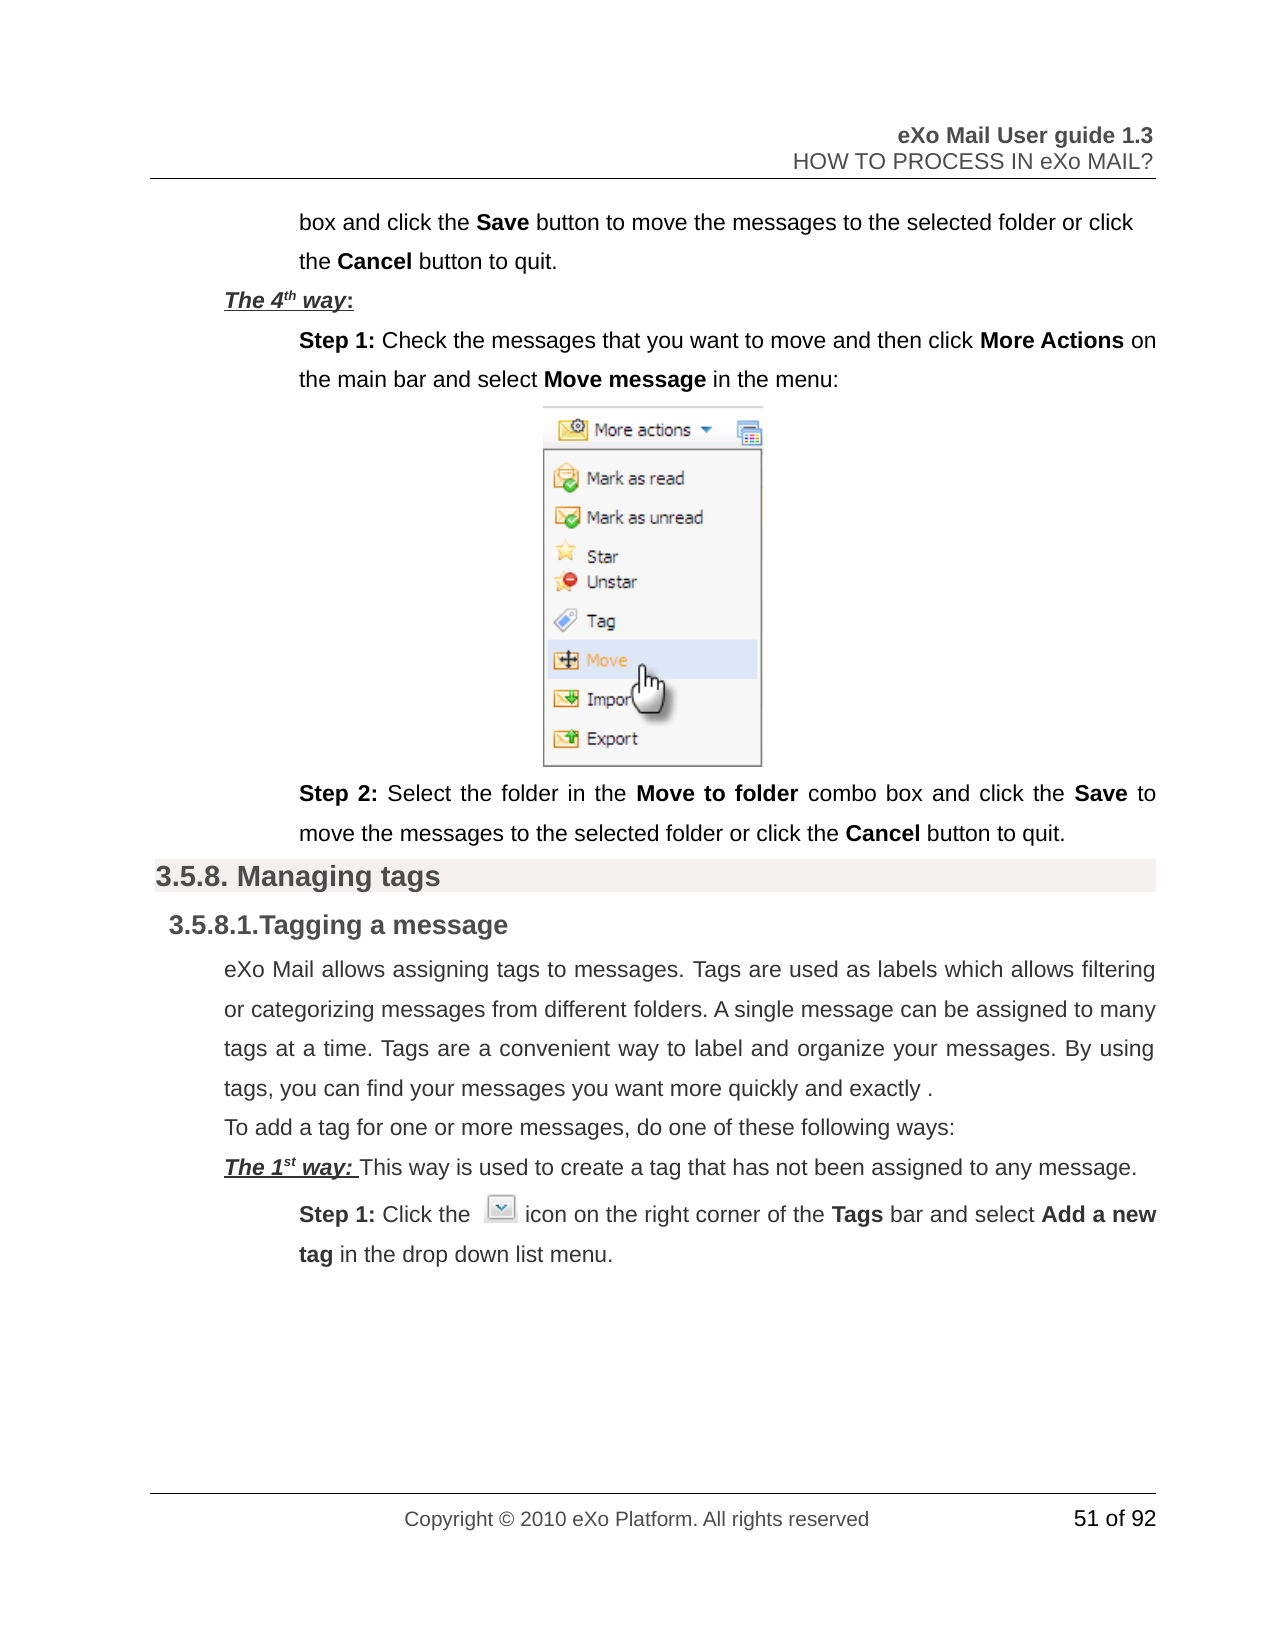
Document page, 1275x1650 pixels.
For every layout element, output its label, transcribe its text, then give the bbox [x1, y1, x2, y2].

list Step 1: Check the messages that you want to move and then click More Actions on the main bar and select Move message in the menu: [261, 327, 1156, 393]
picture [543, 406, 764, 767]
text eXo Mail allows assigning tags to messages. Tags are used as labels which allows filtering or categorizing messages from different folders. A single message can be assigned to many tags at a time. Tags are a convenient way to label and organize your messages. By using tags, you can find your messages you want more quickly and exactly . [224, 956, 1156, 1101]
picture [483, 1193, 519, 1223]
list Step 1: Click the icon on the right corner of the Tags bar and select Add a new tag in the drop down list menu. [261, 1193, 1156, 1267]
text The 4th way: [224, 287, 1156, 314]
subtitle Managing tags [155, 859, 1156, 892]
list box and click the Save button to move the messages to the selected folder or click the Cancel button to quit. [261, 208, 1156, 274]
subtitle Tagging a message [169, 909, 1156, 941]
text To add a tag for one or more messages, do one of these following ways: [224, 1114, 1156, 1140]
list Step 2: Select the folder in the Move to folder combo box and click the Save to move the messages to the selected folder or click the Cancel button to quit. [261, 406, 1156, 846]
text The 1st way: This way is used to create a tag that has not been assigned to any message. [224, 1153, 1156, 1180]
